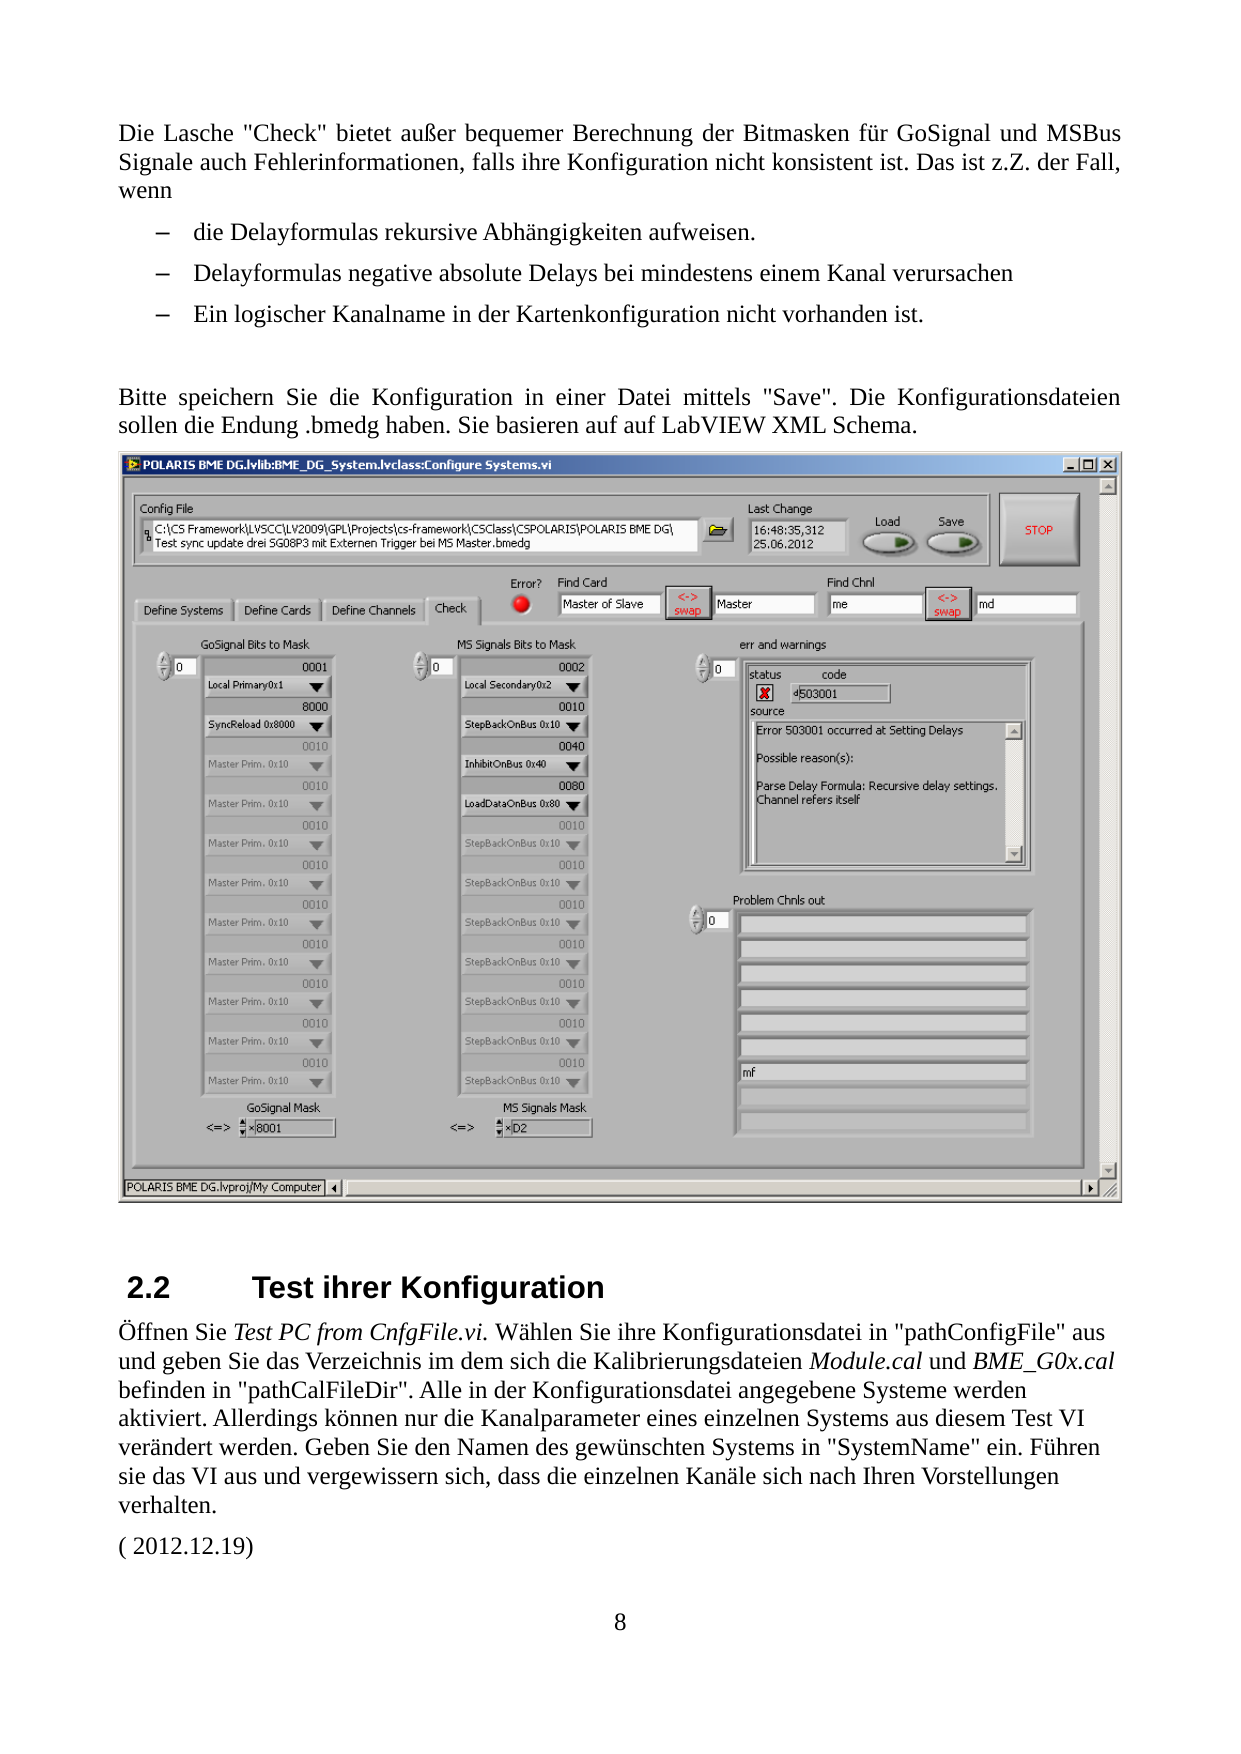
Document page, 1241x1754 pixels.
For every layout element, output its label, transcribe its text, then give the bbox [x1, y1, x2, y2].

subtitle Test ihrer Konfiguration [118, 1269, 1122, 1305]
text Bitte speichern Sie die Konfiguration in einer Datei mittels "Save". Die Konfigurationsdateien sollen die Endung .bmedg haben. Sie basieren auf auf LabVIEW XML Schema. [118, 382, 1122, 439]
list Ein logischer Kanalname in der Kartenkonfiguration nicht vorhanden ist. [156, 299, 1122, 328]
picture [118, 451, 1123, 1203]
list Delayformulas negative absolute Delays bei mindestens einem Kanal verursachen [156, 258, 1122, 287]
text Die Lasche "Check" bietet außer bequemer Berechnung der Bitmasken für GoSignal und MSBus Signale auch Fehlerinformationen, falls ihre Konfiguration nicht konsistent ist. Das ist z.Z. der Fall, wenn [118, 118, 1122, 204]
text ( 2012.12.19) [118, 1531, 1122, 1560]
list die Delayformulas rekursive Abhängigkeiten aufweisen. [156, 217, 1122, 246]
text Öffnen Sie Test PC from CnfgFile.vi. Wählen Sie ihre Konfigurationsdatei in "pathConfigFile" aus und geben Sie das Verzeichnis im dem sich die Kalibrierungsdateien Module.cal und BME_G0x.cal befinden in "pathCalFileDir". Alle in der Konfigurationsdatei angegebene Systeme werden aktiviert. Allerdings können nur die Kanalparameter eines einzelnen Systems aus diesem Test VI verändert werden. Geben Sie den Namen des gewünschten Systems in "SystemName" ein. Führen sie das VI aus und vergewissern sich, dass die einzelnen Kanäle sich nach Ihren Vorstellungen verhalten. [118, 1317, 1122, 1518]
